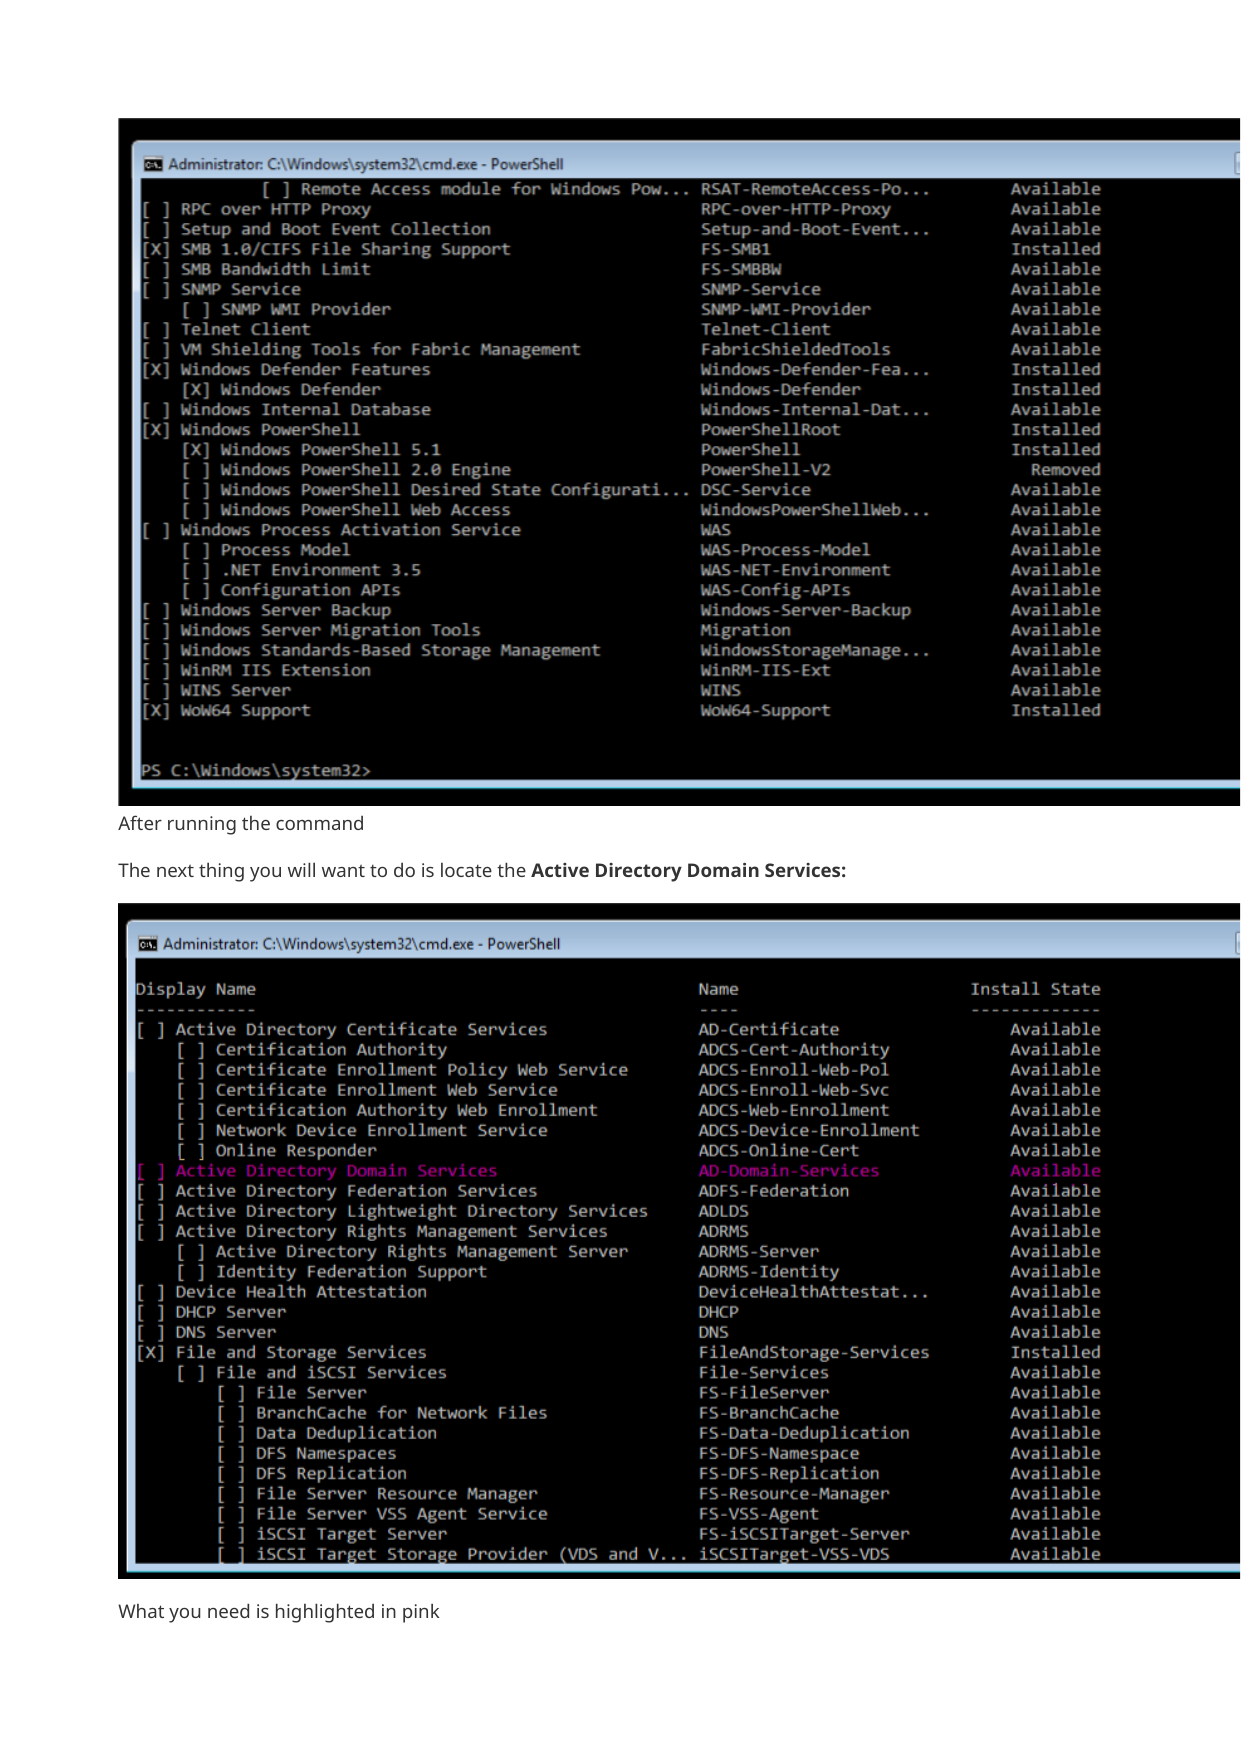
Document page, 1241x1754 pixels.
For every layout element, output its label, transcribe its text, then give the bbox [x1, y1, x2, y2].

text The next thing you will want to do is locate the Active Directory Domain Services: [118, 857, 1122, 882]
text What you need is highlighted in pink [118, 1598, 1122, 1624]
picture [118, 118, 1241, 806]
text After running the command [118, 806, 1122, 836]
picture [118, 903, 1241, 1579]
